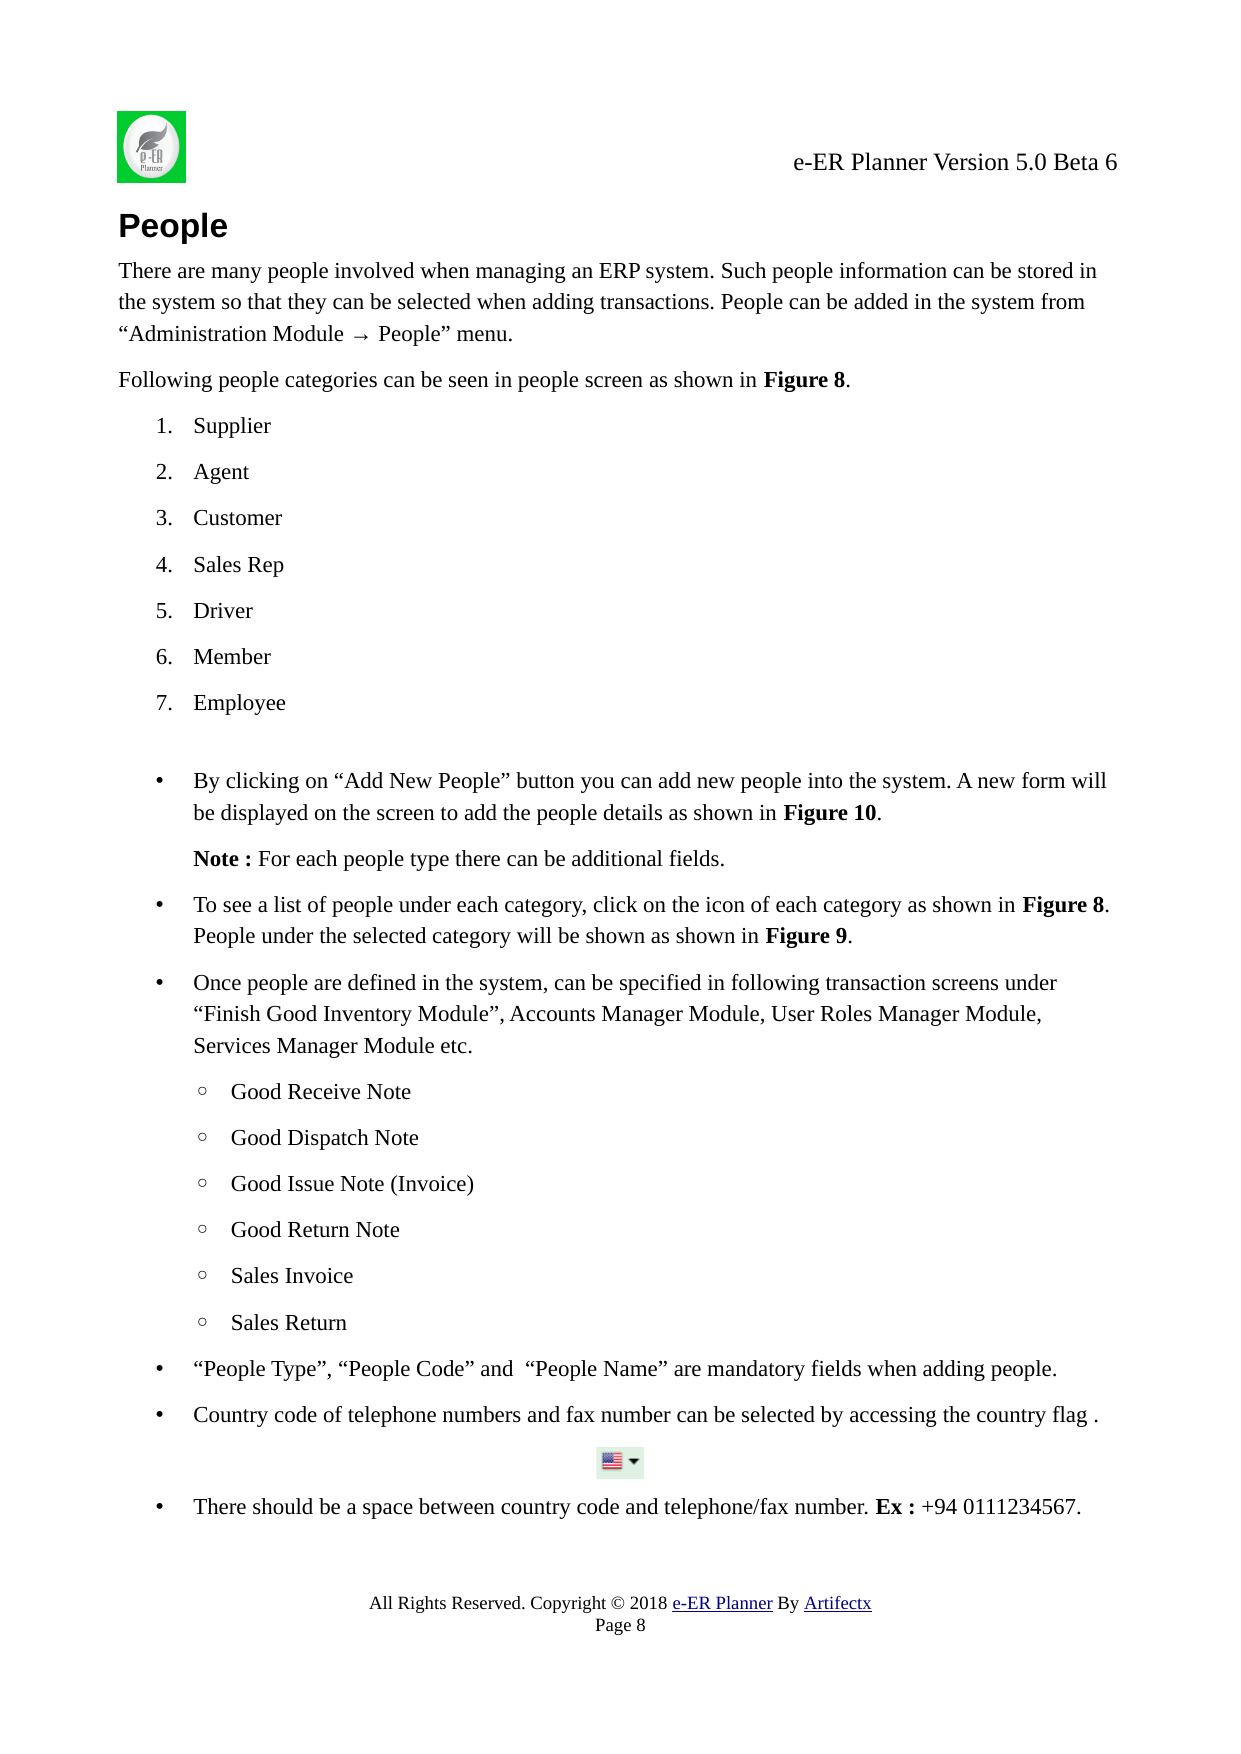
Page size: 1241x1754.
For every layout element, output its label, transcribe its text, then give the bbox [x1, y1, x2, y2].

list Once people are defined in the system, can be specified in following transaction screens under “Finish Good Inventory Module”, Accounts Manager Module, User Roles Manager Module, Services Manager Module etc. [156, 968, 1122, 1058]
subtitle People [118, 206, 1122, 244]
list By clicking on “Add New People” button you can add new people into the system. A new form will be displayed on the screen to add the people details as shown in Figure 10. [156, 767, 1122, 825]
list Sales Invoice [193, 1262, 1122, 1289]
list To see a list of people under each category, click on the icon of each category as shown in Figure 8. People under the selected category will be shown as shown in Figure 9. [156, 891, 1122, 949]
list Good Return Note [193, 1216, 1122, 1243]
list Driver [156, 597, 1122, 623]
text Following people categories can be seen in people screen as shown in Figure 8. [118, 366, 1122, 392]
picture [596, 1447, 645, 1479]
list “People Type”, “People Code” and “People Name” are mandatory fields when adding people. [156, 1355, 1122, 1381]
list Supplier [156, 412, 1122, 438]
list Sales Return [193, 1308, 1122, 1335]
list Good Receive Note [193, 1078, 1122, 1104]
list Good Issue Note (Invoice) [193, 1170, 1122, 1196]
text There are many people involved when managing an ERP system. Such people information can be stored in the system so that they can be selected when adding transactions. People can be added in the system from “Administration Module → People” menu. [118, 257, 1122, 346]
picture [117, 111, 186, 183]
list Sales Rep [156, 551, 1122, 577]
list Agent [156, 458, 1122, 485]
list Customer [156, 504, 1122, 531]
list Good Dispatch Note [193, 1124, 1122, 1150]
list Country code of telephone numbers and fax number can be selected by accessing the country flag . [156, 1401, 1122, 1427]
list Note : For each people type there can be additional fields. [156, 845, 1122, 871]
list Member [156, 643, 1122, 669]
list Employee [156, 689, 1122, 715]
list There should be a space between country code and telephone/fax number. Ex : +94 0111234567. [156, 1493, 1122, 1519]
